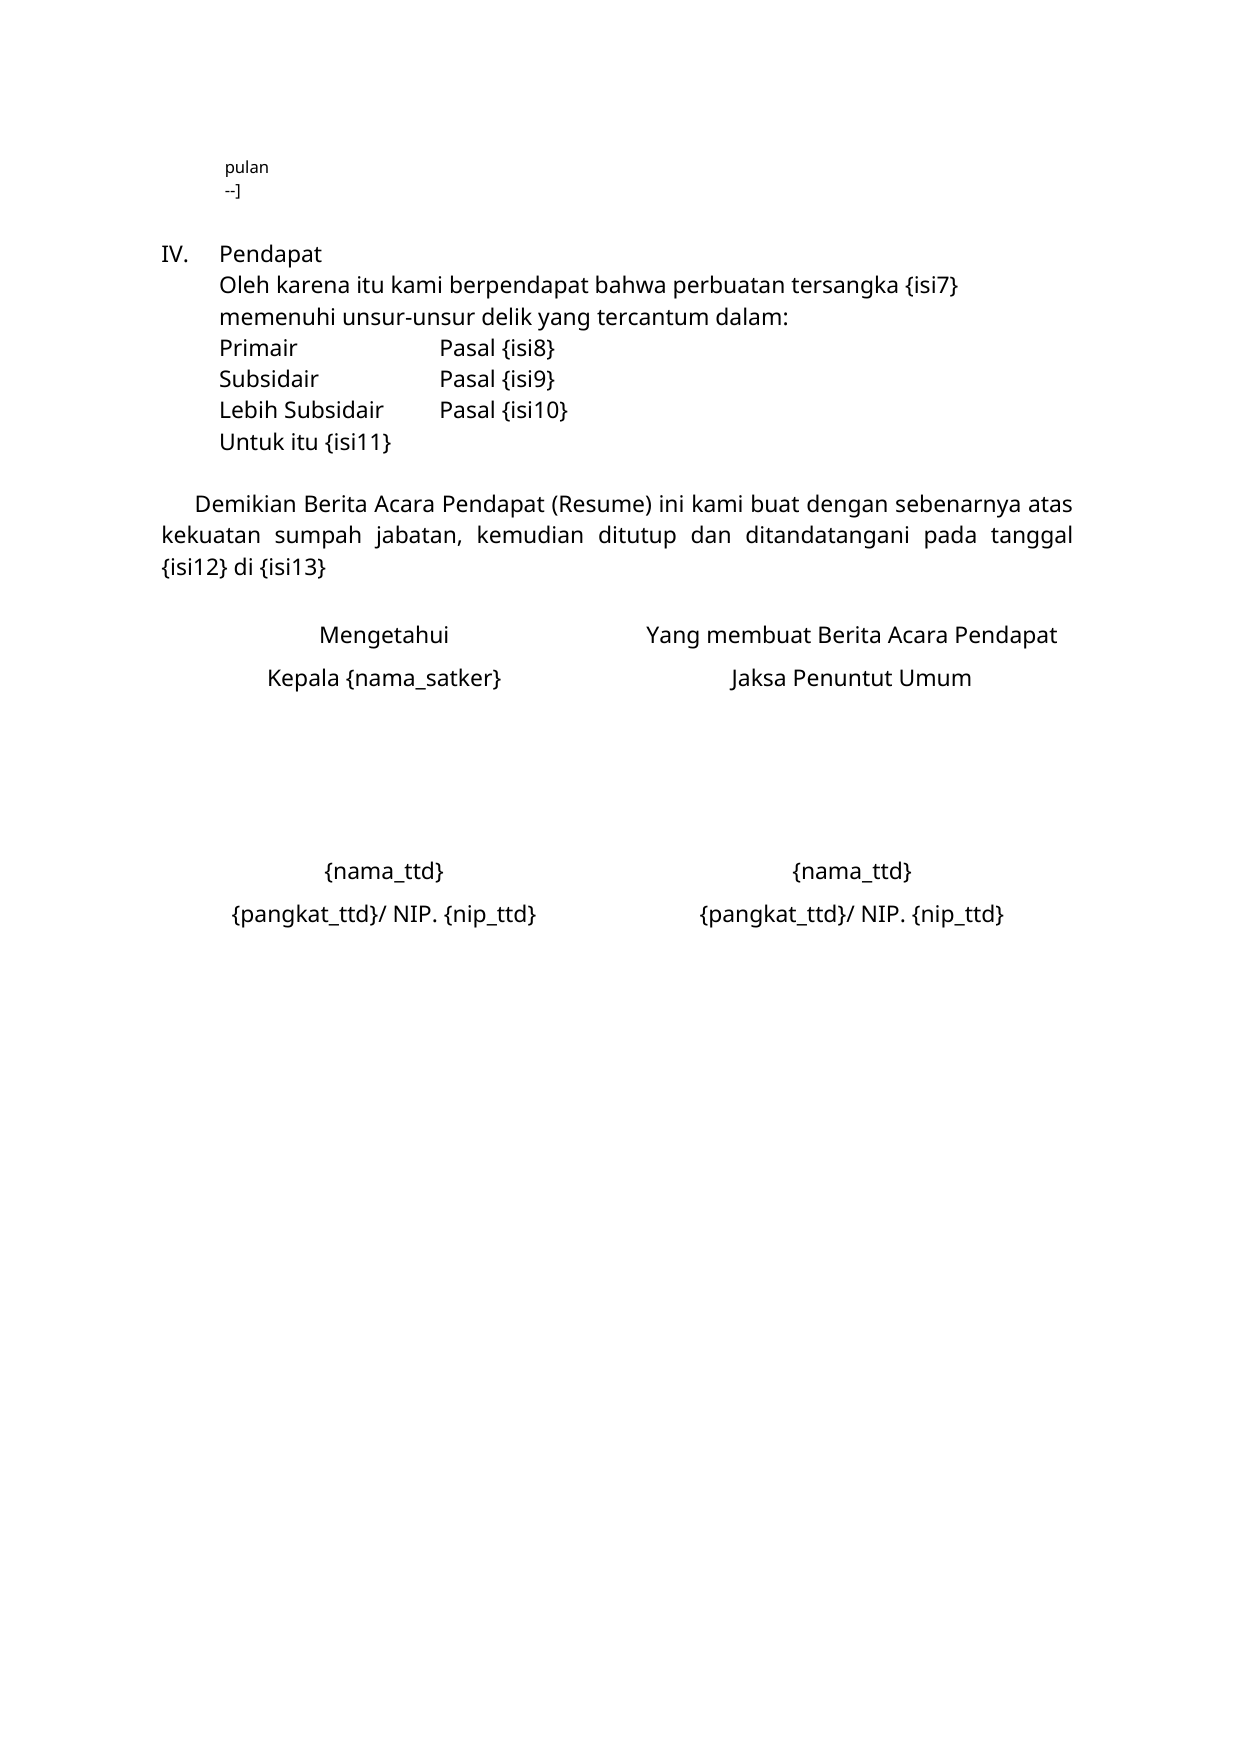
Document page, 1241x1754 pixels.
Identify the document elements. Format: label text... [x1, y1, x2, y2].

table_cell pulan --] [219, 150, 281, 207]
table_cell {nama_ttd} [161, 849, 607, 892]
table_cell Subsidair [208, 363, 412, 394]
table_header Yang membuat Berita Acara Pendapat [629, 613, 1074, 656]
table_cell Untuk itu {isi11} [208, 426, 1086, 457]
table_cell Kepala {nama_satker} [161, 656, 607, 698]
table_cell [412, 363, 428, 394]
table_cell Lebih Subsidair [208, 394, 412, 426]
table_cell Pasal {isi8} [428, 332, 1086, 363]
table_cell {pangkat_ttd}/ NIP. {nip_ttd} [629, 892, 1074, 934]
table_cell [150, 150, 208, 238]
table_cell [161, 699, 607, 849]
table_cell [150, 457, 1086, 488]
table_cell Pasal {isi9} [428, 363, 1086, 394]
table_cell Primair [208, 332, 412, 363]
table_cell [150, 582, 1086, 613]
table_cell [281, 150, 1074, 207]
table_cell IV. [150, 238, 208, 457]
table_cell [629, 699, 1074, 849]
table_cell [150, 613, 618, 966]
table_cell Demikian Berita Acara Pendapat (Resume) ini kami buat dengan sebenarnya atas kekuatan sumpah jabatan, kemudian ditutup dan ditandatangani pada tanggal {isi12} di {isi13} [150, 488, 1086, 582]
table_cell {pangkat_ttd}/ NIP. {nip_ttd} [161, 892, 607, 934]
table_cell {nama_ttd} [629, 849, 1074, 892]
table_cell [412, 394, 428, 426]
table_cell Jaksa Penuntut Umum [629, 656, 1074, 698]
table_cell [412, 332, 428, 363]
table_cell [618, 613, 1086, 966]
table_cell [208, 150, 1086, 238]
table_cell Pasal {isi10} [428, 394, 1086, 426]
table_cell Pendapat Oleh karena itu kami berpendapat bahwa perbuatan tersangka {isi7} memenuhi unsur-unsur delik yang tercantum dalam: [208, 238, 1086, 332]
table_header Mengetahui [161, 613, 607, 656]
